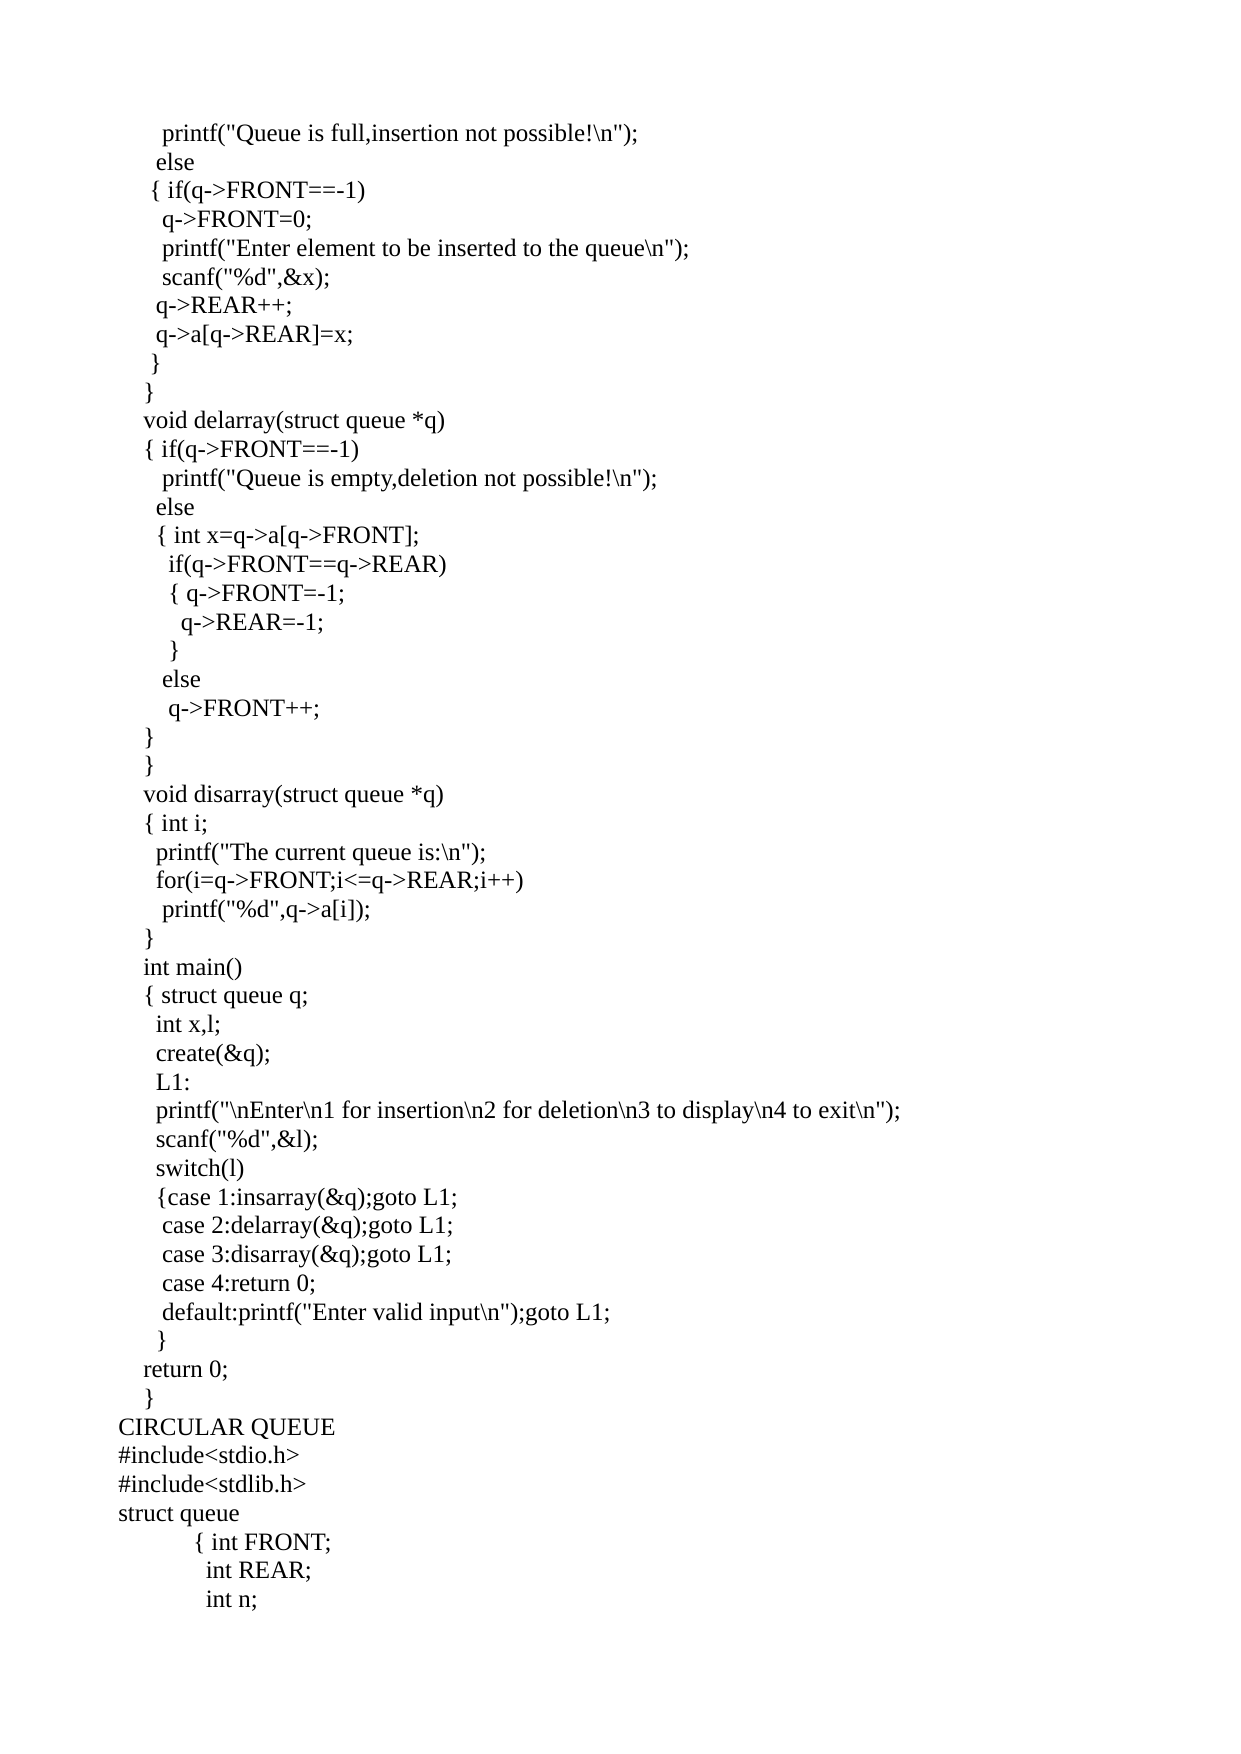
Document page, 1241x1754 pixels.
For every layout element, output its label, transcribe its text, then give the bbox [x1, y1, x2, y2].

text q->REAR++; [118, 291, 1122, 319]
text default:printf("Enter valid input\n");goto L1; [118, 1297, 1122, 1326]
text printf("\nEnter\n1 for insertion\n2 for deletion\n3 to display\n4 to exit\n"); [118, 1096, 1122, 1124]
text void disarray(struct queue *q) [118, 779, 1122, 808]
text } [118, 1326, 1122, 1354]
text } [118, 1383, 1122, 1412]
text #include<stdio.h> [118, 1441, 1122, 1469]
text #include<stdlib.h> [118, 1469, 1122, 1498]
text scanf("%d",&x); [118, 262, 1122, 291]
text case 2:delarray(&q);goto L1; [118, 1211, 1122, 1239]
text int REAR; [118, 1556, 1122, 1584]
text printf("Queue is full,insertion not possible!\n"); [118, 118, 1122, 147]
text { q->FRONT=-1; [118, 578, 1122, 607]
text { struct queue q; [118, 981, 1122, 1009]
text if(q->FRONT==q->REAR) [118, 549, 1122, 578]
text q->FRONT=0; [118, 204, 1122, 233]
text CIRCULAR QUEUE [118, 1412, 1122, 1441]
text create(&q); [118, 1038, 1122, 1067]
text } [118, 348, 1122, 377]
text printf("The current queue is:\n"); [118, 837, 1122, 866]
text for(i=q->FRONT;i<=q->REAR;i++) [118, 866, 1122, 894]
text else [118, 147, 1122, 176]
text switch(l) [118, 1153, 1122, 1182]
text else [118, 492, 1122, 521]
text } [118, 923, 1122, 952]
text return 0; [118, 1354, 1122, 1383]
text case 3:disarray(&q);goto L1; [118, 1239, 1122, 1268]
text } [118, 751, 1122, 779]
text q->a[q->REAR]=x; [118, 319, 1122, 348]
text { if(q->FRONT==-1) [118, 176, 1122, 204]
text int x,l; [118, 1009, 1122, 1038]
text { int x=q->a[q->FRONT]; [118, 521, 1122, 549]
text int n; [118, 1584, 1122, 1613]
text else [118, 664, 1122, 693]
text case 4:return 0; [118, 1268, 1122, 1297]
text { int FRONT; [118, 1527, 1122, 1556]
text printf("%d",q->a[i]); [118, 894, 1122, 923]
text } [118, 377, 1122, 406]
text q->FRONT++; [118, 693, 1122, 722]
text { if(q->FRONT==-1) [118, 434, 1122, 463]
text } [118, 636, 1122, 664]
text {case 1:insarray(&q);goto L1; [118, 1182, 1122, 1211]
text struct queue [118, 1498, 1122, 1527]
text void delarray(struct queue *q) [118, 406, 1122, 434]
text } [118, 722, 1122, 751]
text int main() [118, 952, 1122, 981]
text L1: [118, 1067, 1122, 1096]
text printf("Queue is empty,deletion not possible!\n"); [118, 463, 1122, 492]
text q->REAR=-1; [118, 607, 1122, 636]
text { int i; [118, 808, 1122, 837]
text scanf("%d",&l); [118, 1124, 1122, 1153]
text printf("Enter element to be inserted to the queue\n"); [118, 233, 1122, 262]
